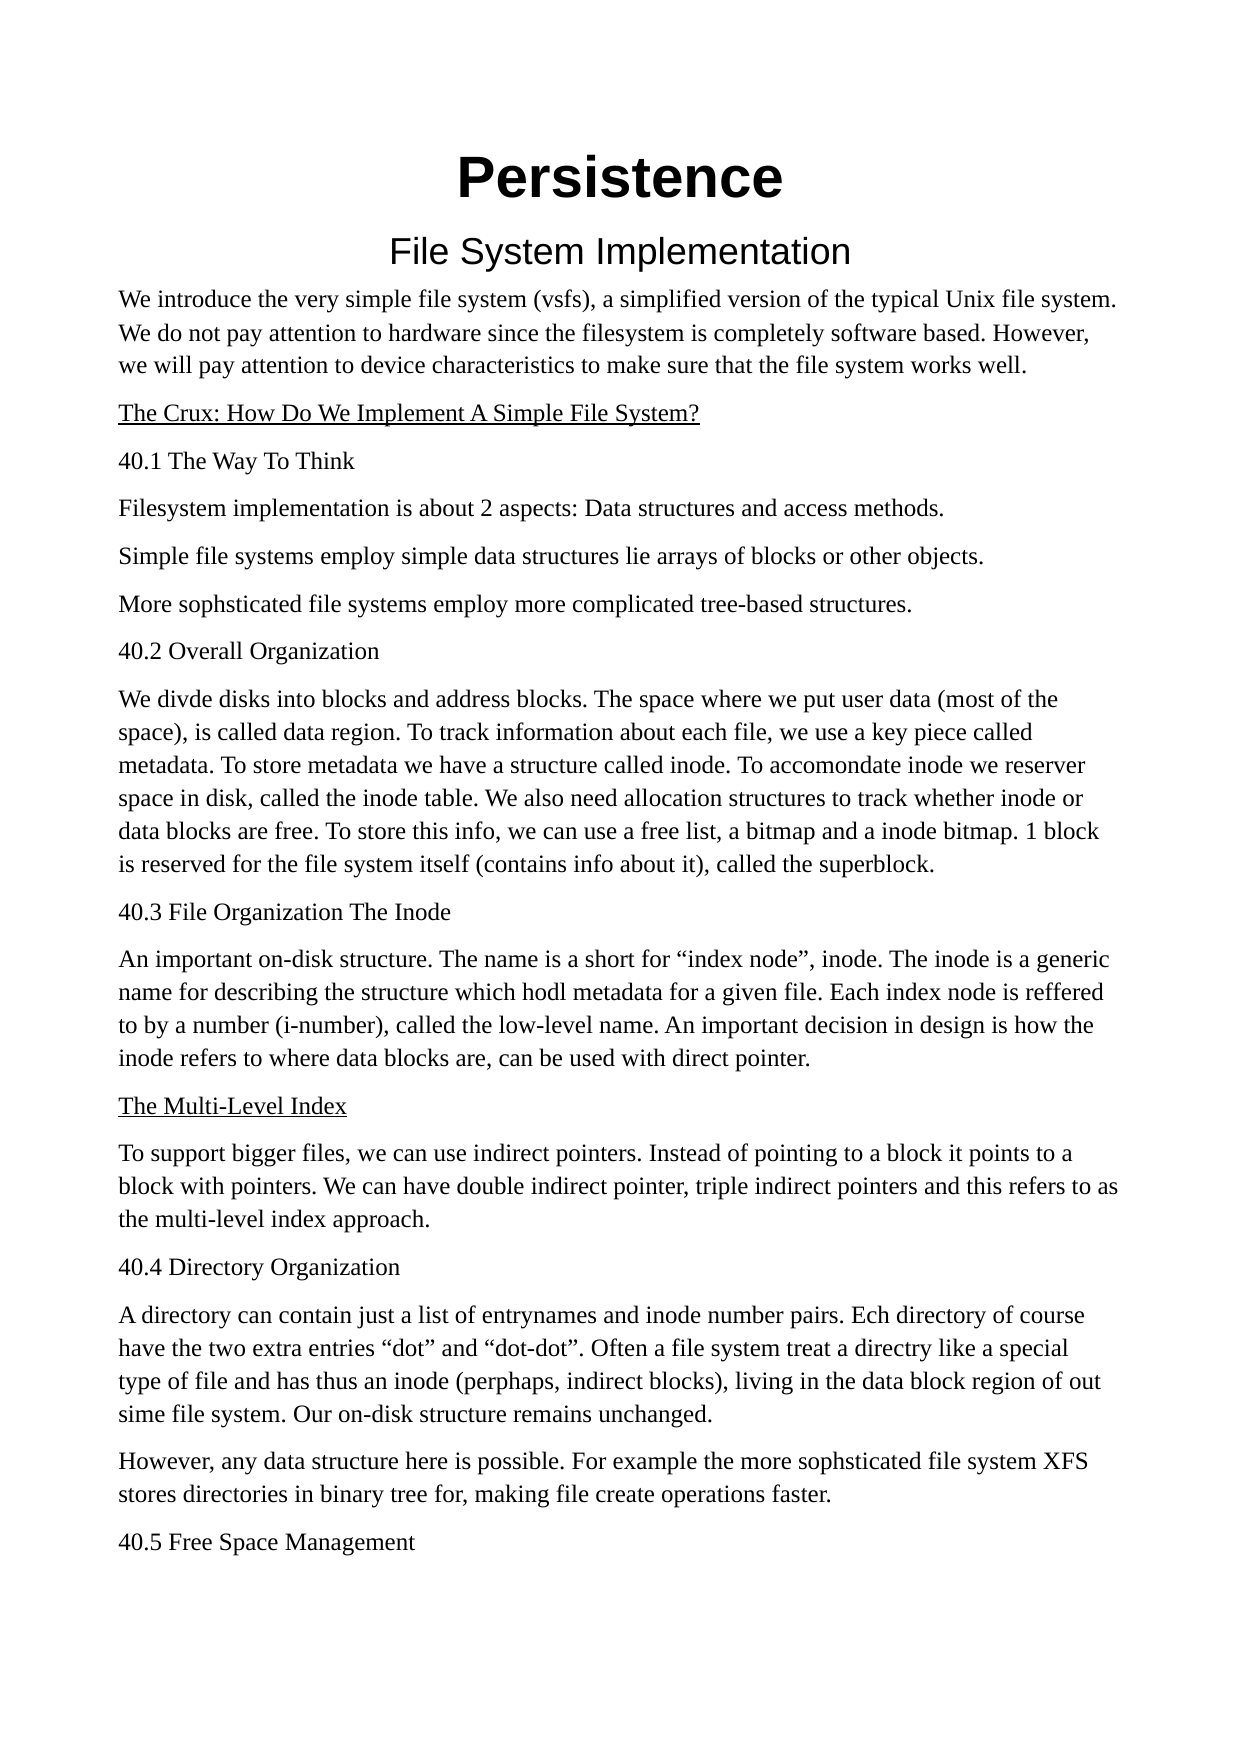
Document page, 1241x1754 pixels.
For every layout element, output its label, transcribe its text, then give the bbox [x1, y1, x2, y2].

text We divde disks into blocks and address blocks. The space where we put user data (most of the space), is called data region. To track information about each file, we use a key piece called metadata. To store metadata we have a structure called inode. To accomondate inode we reserver space in disk, called the inode table. We also need allocation structures to track whether inode or data blocks are free. To store this info, we can use a free list, a bitmap and a inode bitmap. 1 block is reserved for the file system itself (contains info about it), called the superblock. [118, 684, 1122, 878]
text 40.2 Overall Organization [118, 636, 1122, 665]
title Persistence [118, 143, 1122, 210]
text 40.1 The Way To Think [118, 446, 1122, 474]
text 40.3 File Organization The Inode [118, 897, 1122, 925]
text To support bigger files, we can use indirect pointers. Instead of pointing to a block it points to a block with pointers. We can have double indirect pointer, triple indirect pointers and this refers to as the multi-level index approach. [118, 1138, 1122, 1233]
text A directory can contain just a list of entrynames and inode number pairs. Ech directory of course have the two extra entries “dot” and “dot-dot”. Often a file system treat a directry like a special type of file and has thus an inode (perphaps, indirect blocks), living in the data block region of out sime file system. Our on-disk structure remains unchanged. [118, 1300, 1122, 1427]
text More sophsticated file systems employ more complicated tree-based structures. [118, 589, 1122, 617]
text 40.5 Free Space Management [118, 1527, 1122, 1556]
text We introduce the very simple file system (vsfs), a simplified version of the typical Unix file system. We do not pay attention to hardware since the filesystem is completely software based. However, we will pay attention to device characteristics to make sure that the file system works well. [118, 284, 1122, 379]
text However, any data structure here is possible. For example the more sophsticated file system XFS stores directories in binary tree for, making file create operations faster. [118, 1446, 1122, 1508]
text 40.4 Directory Organization [118, 1252, 1122, 1281]
text Simple file systems employ simple data structures lie arrays of blocks or other objects. [118, 541, 1122, 570]
text Filesystem implementation is about 2 aspects: Data structures and access methods. [118, 493, 1122, 522]
subtitle File System Implementation [118, 229, 1122, 272]
text The Multi-Level Index [118, 1091, 1122, 1119]
text An important on-disk structure. The name is a short for “index node”, inode. The inode is a generic name for describing the structure which hodl metadata for a given file. Each index node is reffered to by a number (i-number), called the low-level name. An important decision in design is how the inode refers to where data blocks are, can be used with direct pointer. [118, 944, 1122, 1072]
text The Crux: How Do We Implement A Simple File System? [118, 398, 1122, 427]
